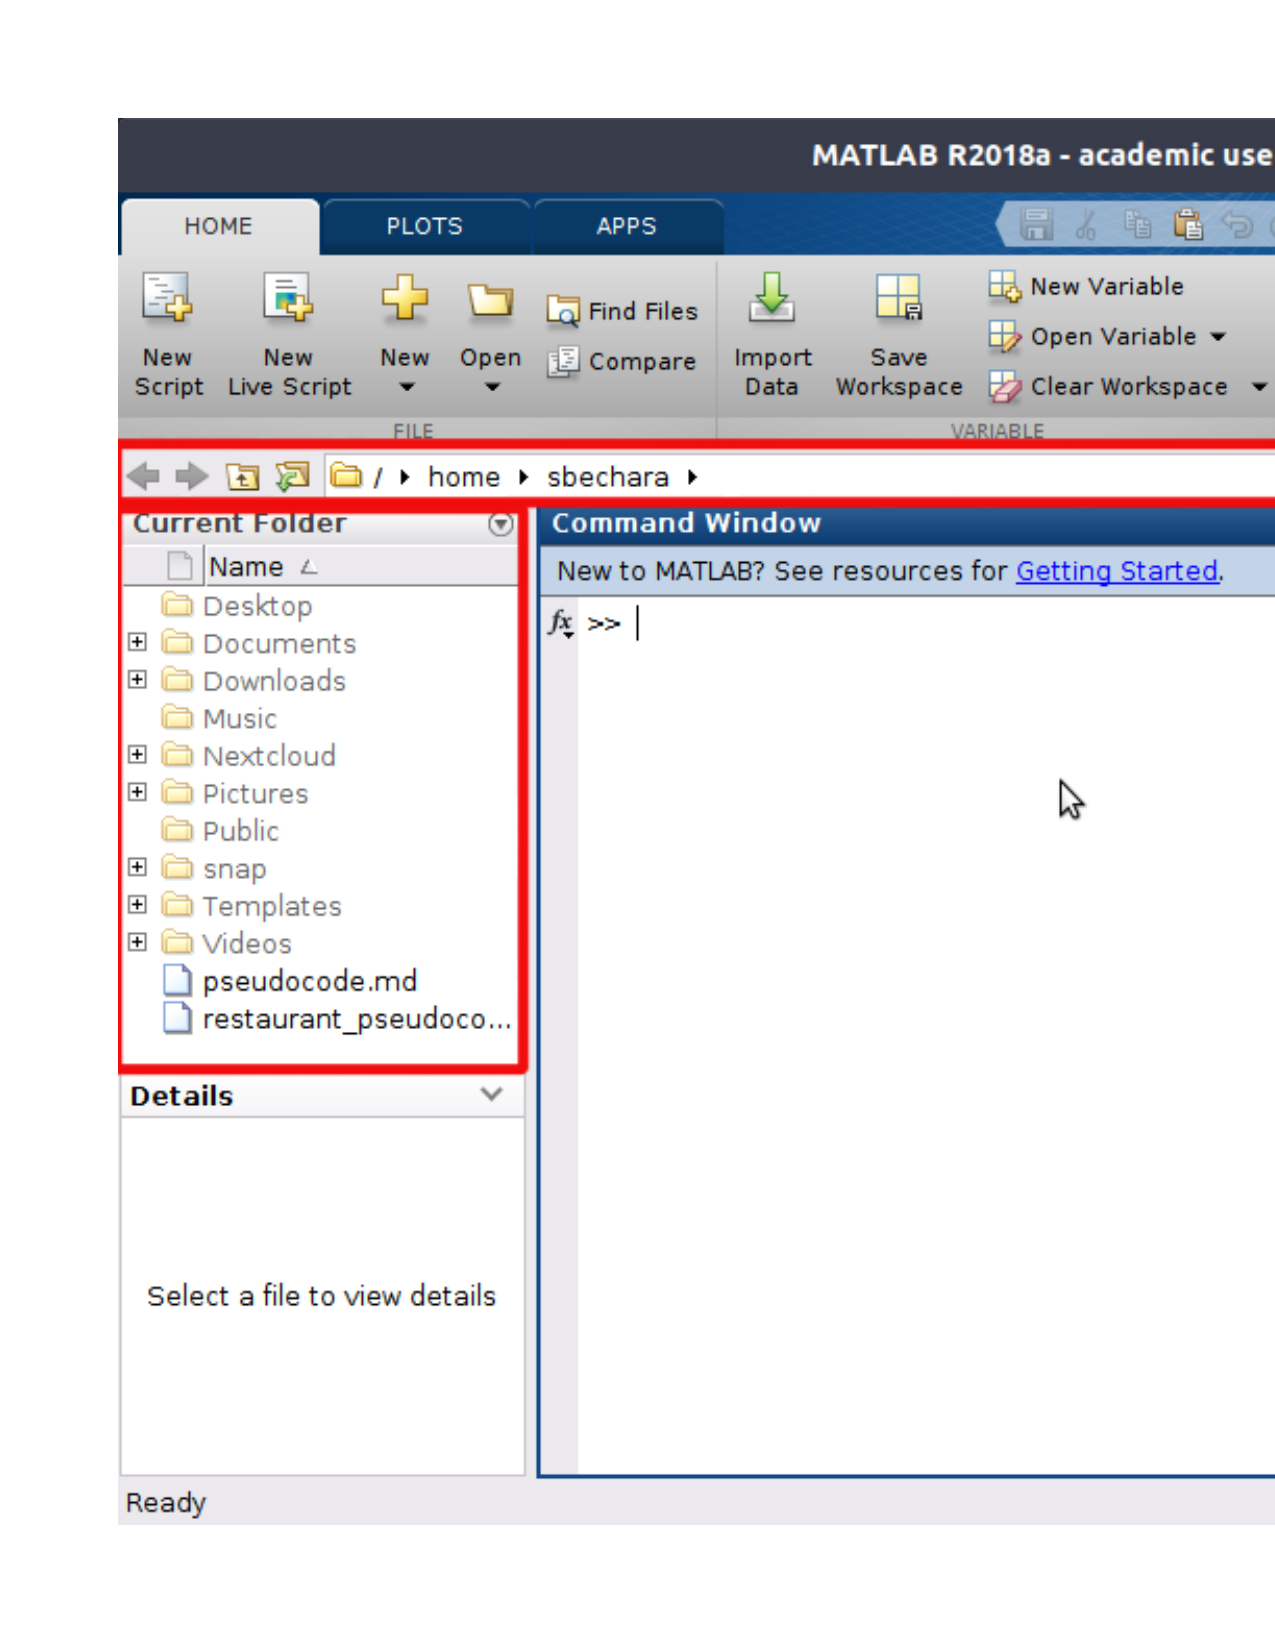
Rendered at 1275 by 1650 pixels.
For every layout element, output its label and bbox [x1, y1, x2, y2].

picture [118, 118, 1275, 1525]
